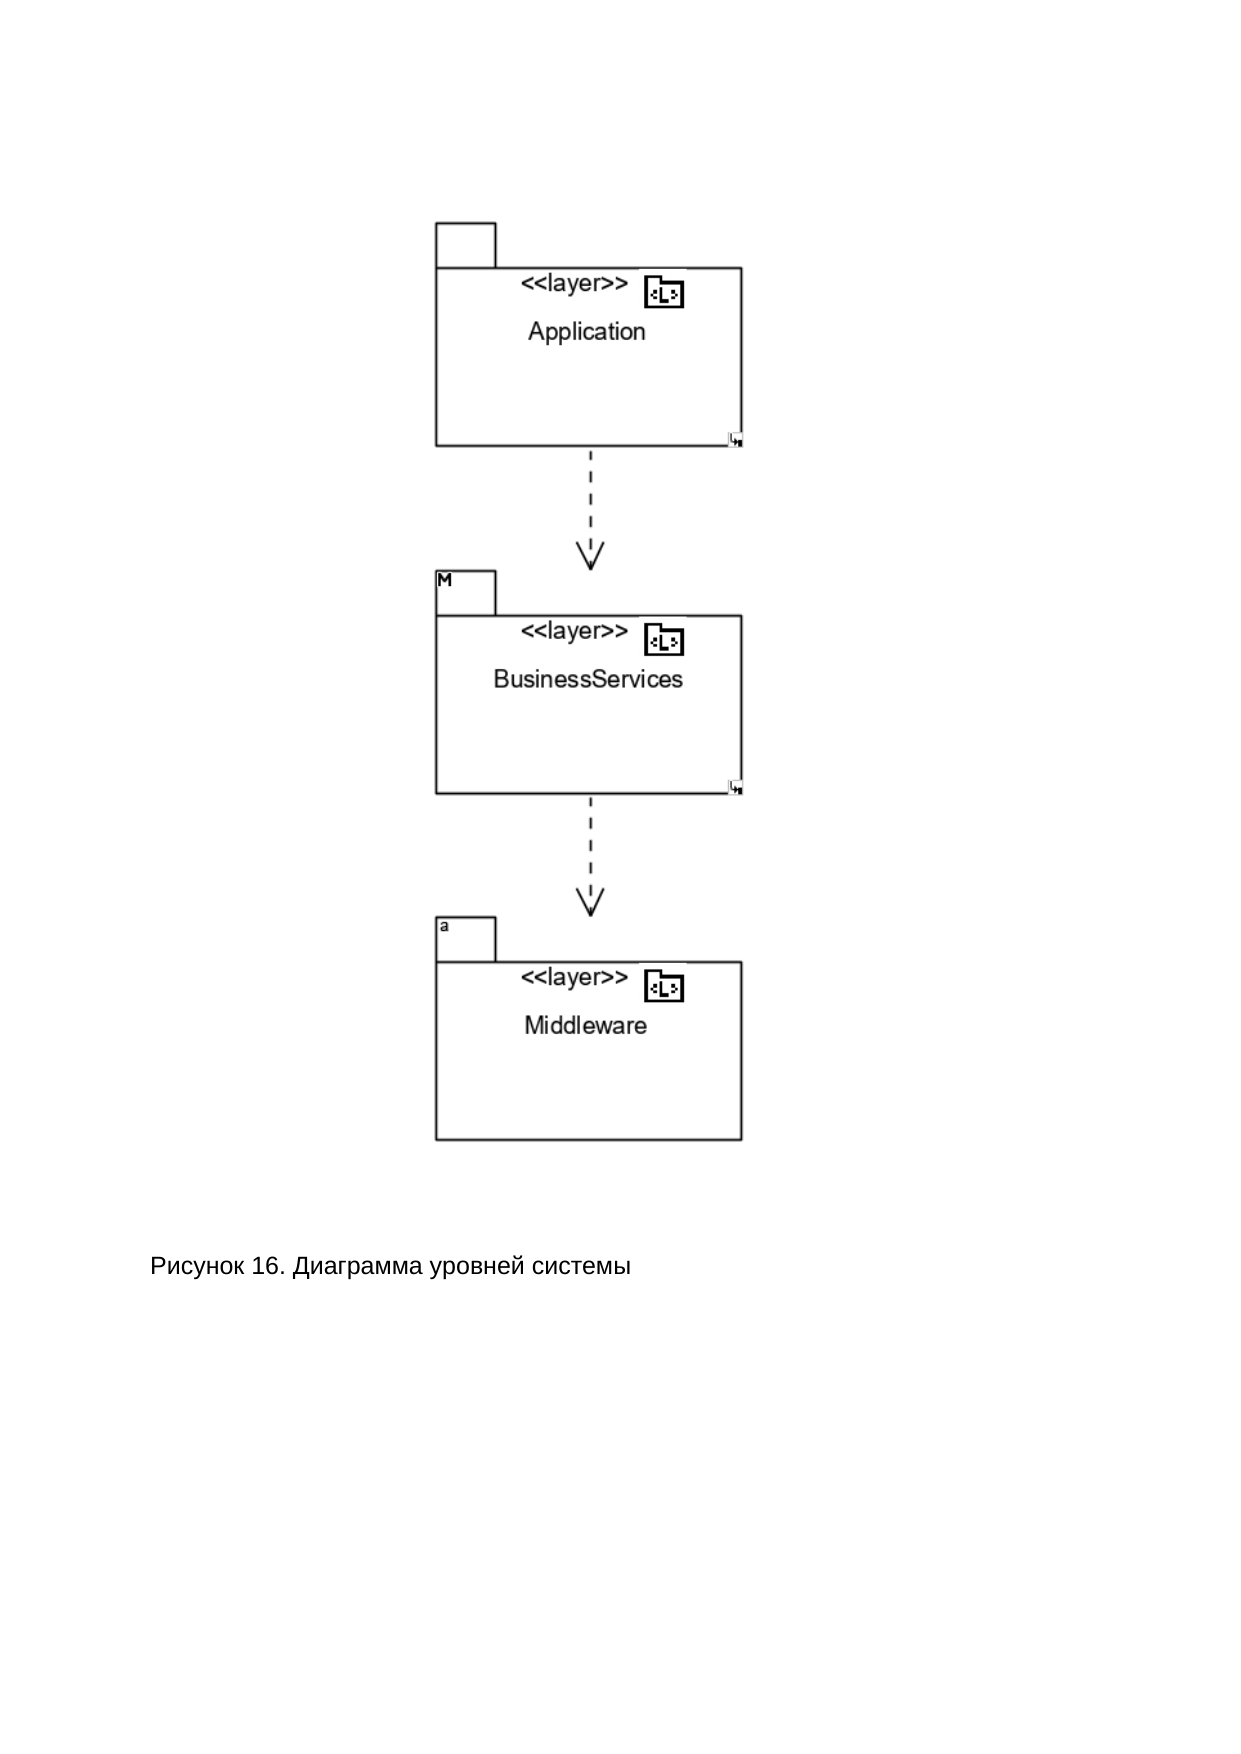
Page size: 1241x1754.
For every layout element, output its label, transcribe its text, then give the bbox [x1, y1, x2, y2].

table_cell Рисунок 16. Диаграмма уровней системы [150, 1251, 1090, 1279]
table_header [150, 183, 1090, 1251]
picture [177, 183, 1063, 1225]
